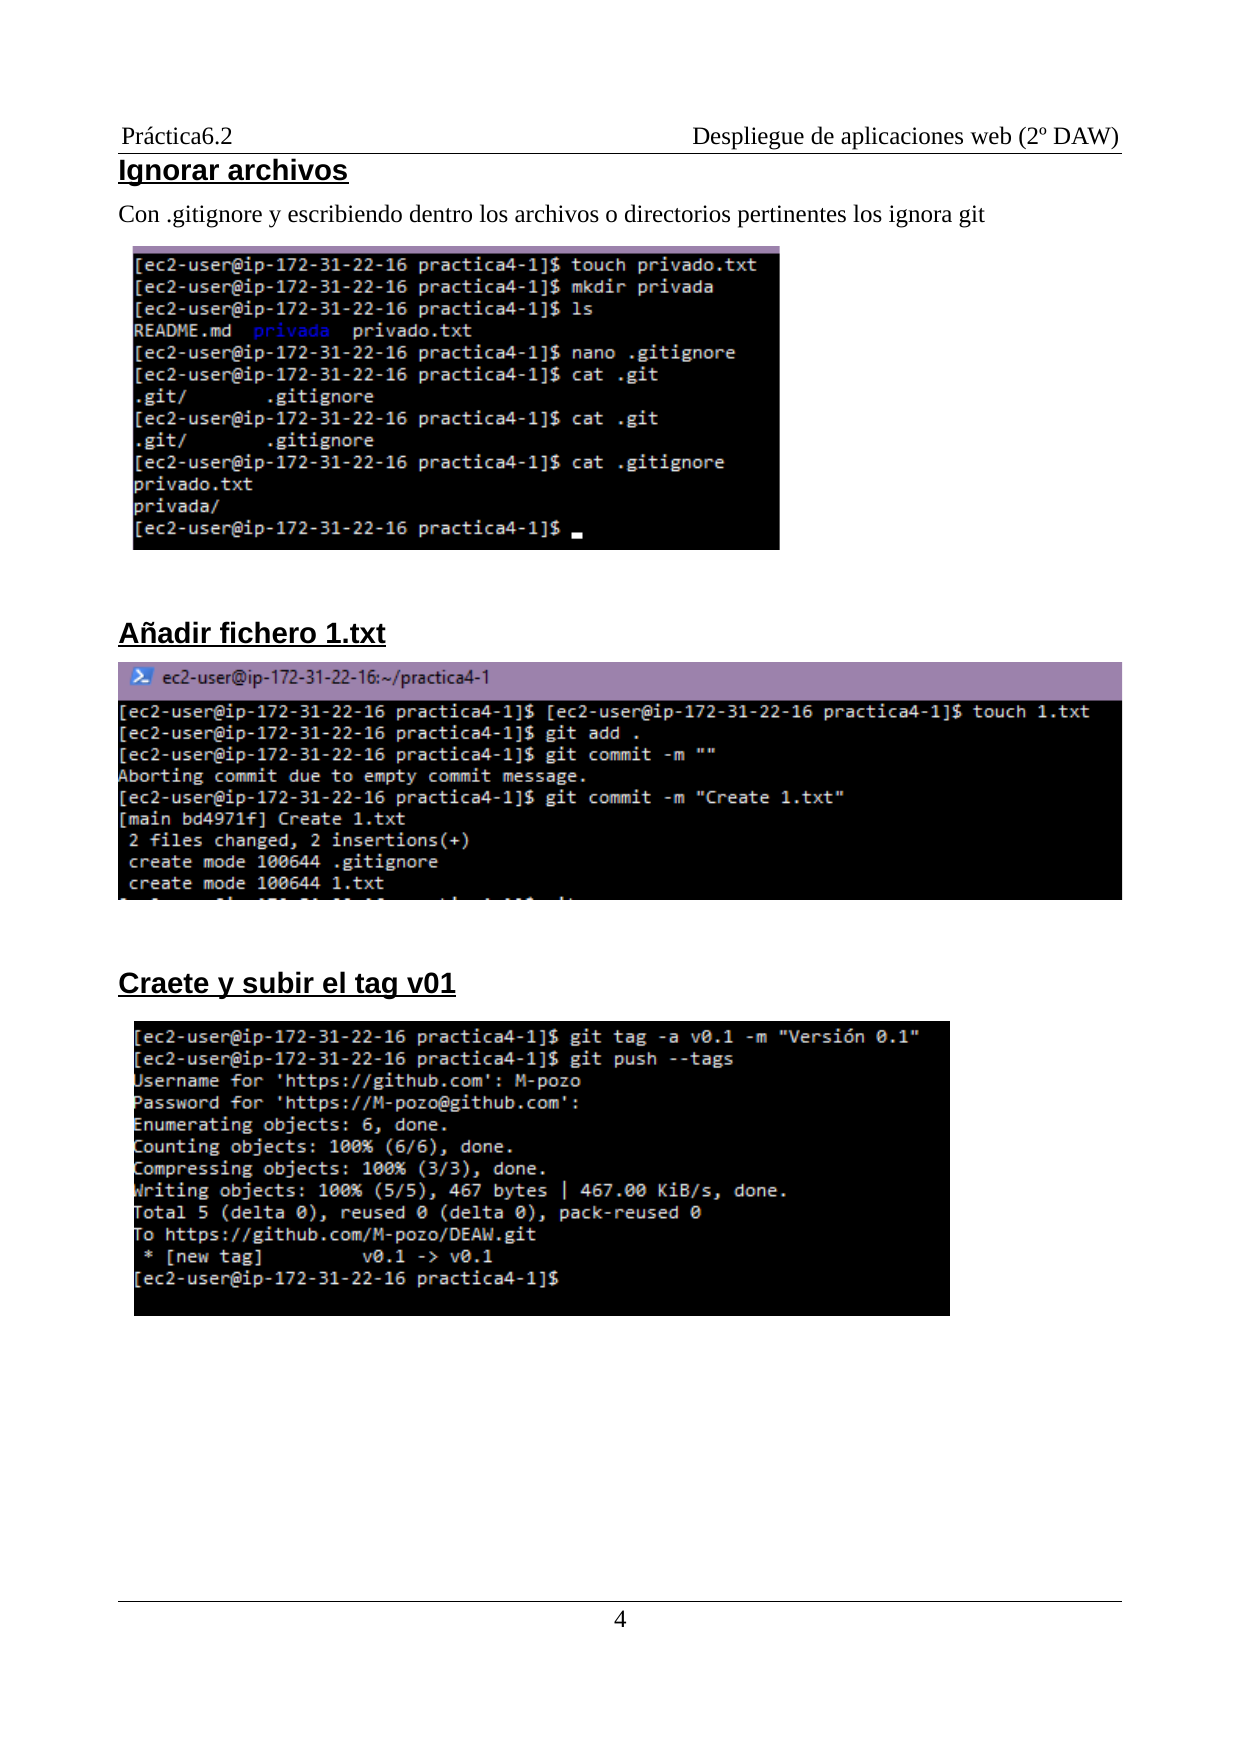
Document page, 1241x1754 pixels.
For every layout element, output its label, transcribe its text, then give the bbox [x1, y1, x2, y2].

picture [118, 662, 1123, 900]
text Con .gitignore y escribiendo dentro los archivos o directorios pertinentes los ignora git [118, 199, 1122, 228]
subtitle Ignorar archivos [118, 154, 1122, 187]
subtitle Craete y subir el tag v01 [118, 966, 1122, 999]
picture [134, 1021, 950, 1316]
subtitle Añadir fichero 1.txt [118, 616, 1122, 649]
picture [132, 246, 780, 550]
